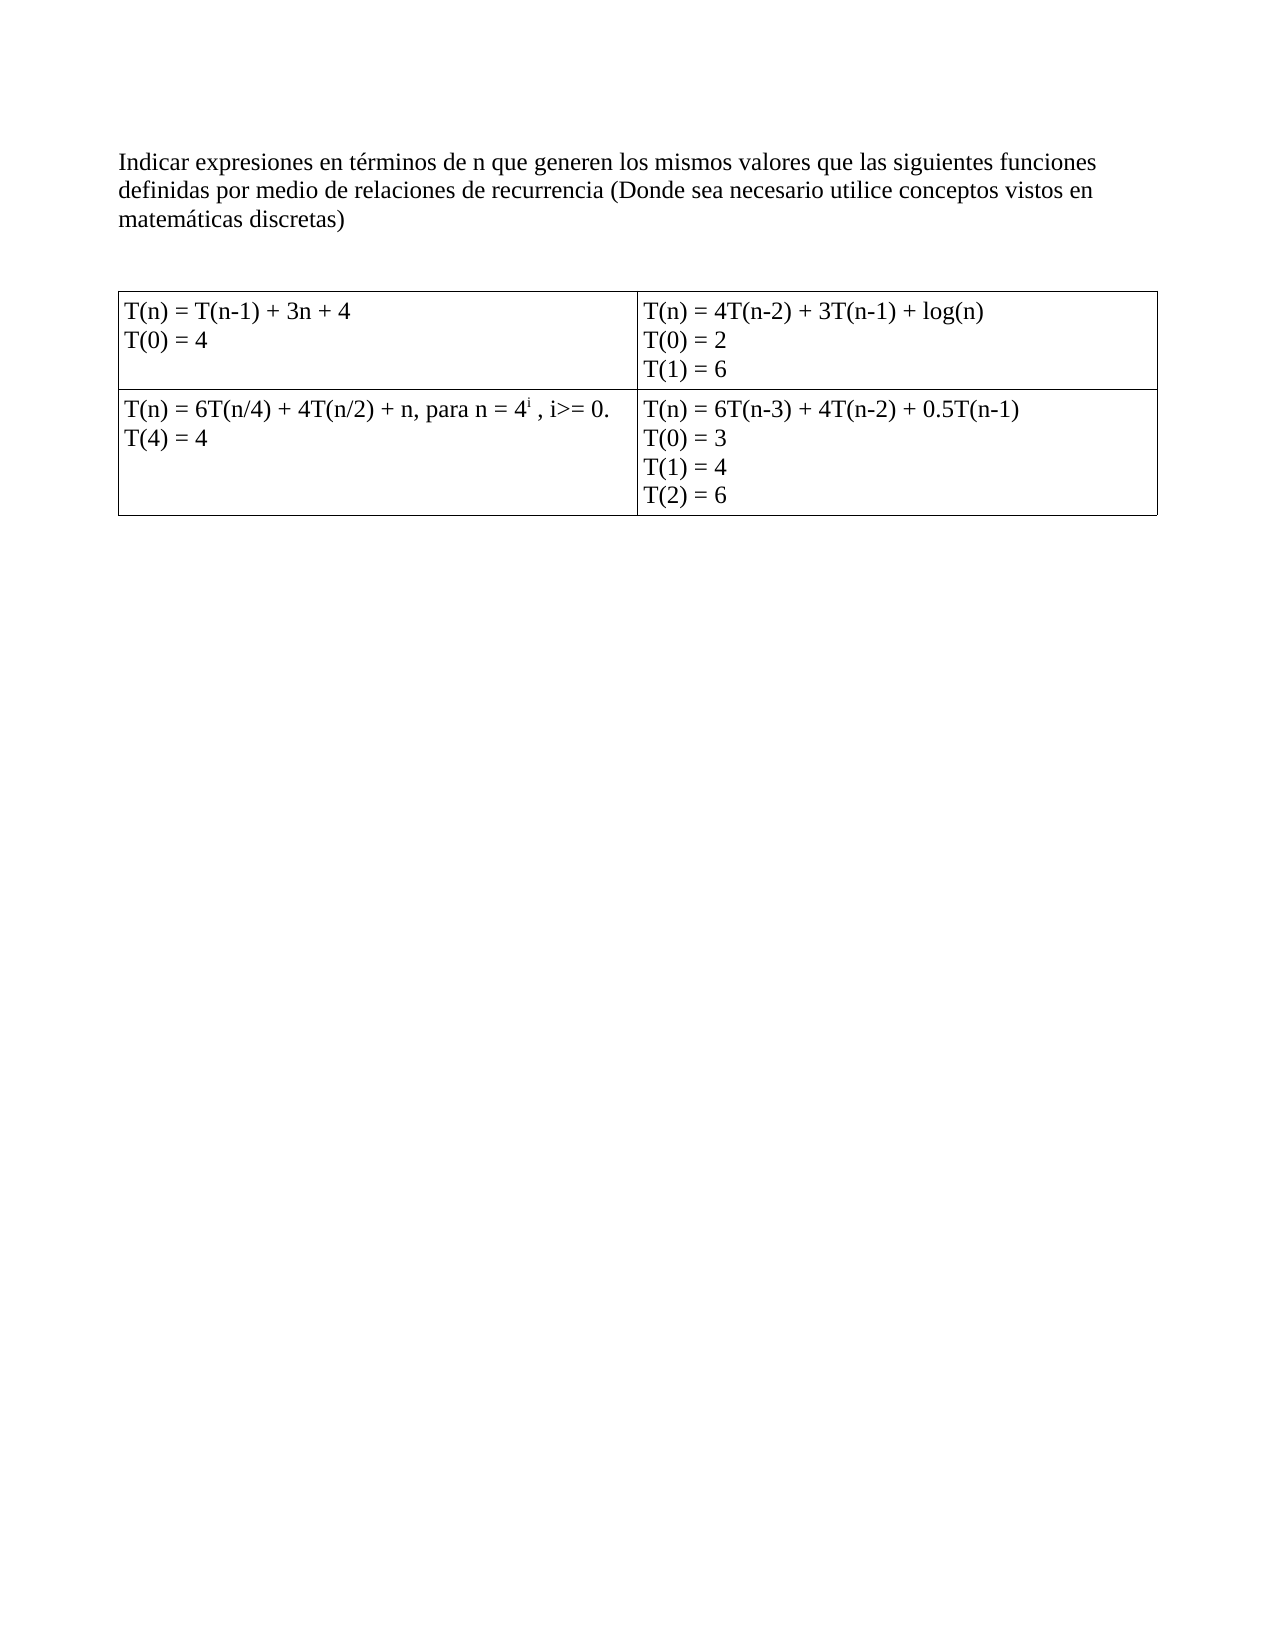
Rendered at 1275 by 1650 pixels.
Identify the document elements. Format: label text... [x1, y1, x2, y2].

table_cell T(n) = 6T(n/4) + 4T(n/2) + n, para n = 4i , i>= 0. T(4) = 4 [119, 390, 637, 515]
table_cell T(n) = 6T(n-3) + 4T(n-2) + 0.5T(n-1) T(0) = 3 T(1) = 4 T(2) = 6 [638, 390, 1157, 515]
table_header T(n) = T(n-1) + 3n + 4 T(0) = 4 [119, 292, 637, 388]
text Indicar expresiones en términos de n que generen los mismos valores que las siguientes funciones definidas por medio de relaciones de recurrencia (Donde sea necesario utilice conceptos vistos en matemáticas discretas) [118, 147, 1157, 233]
table_header T(n) = 4T(n-2) + 3T(n-1) + log(n) T(0) = 2 T(1) = 6 [638, 292, 1157, 388]
